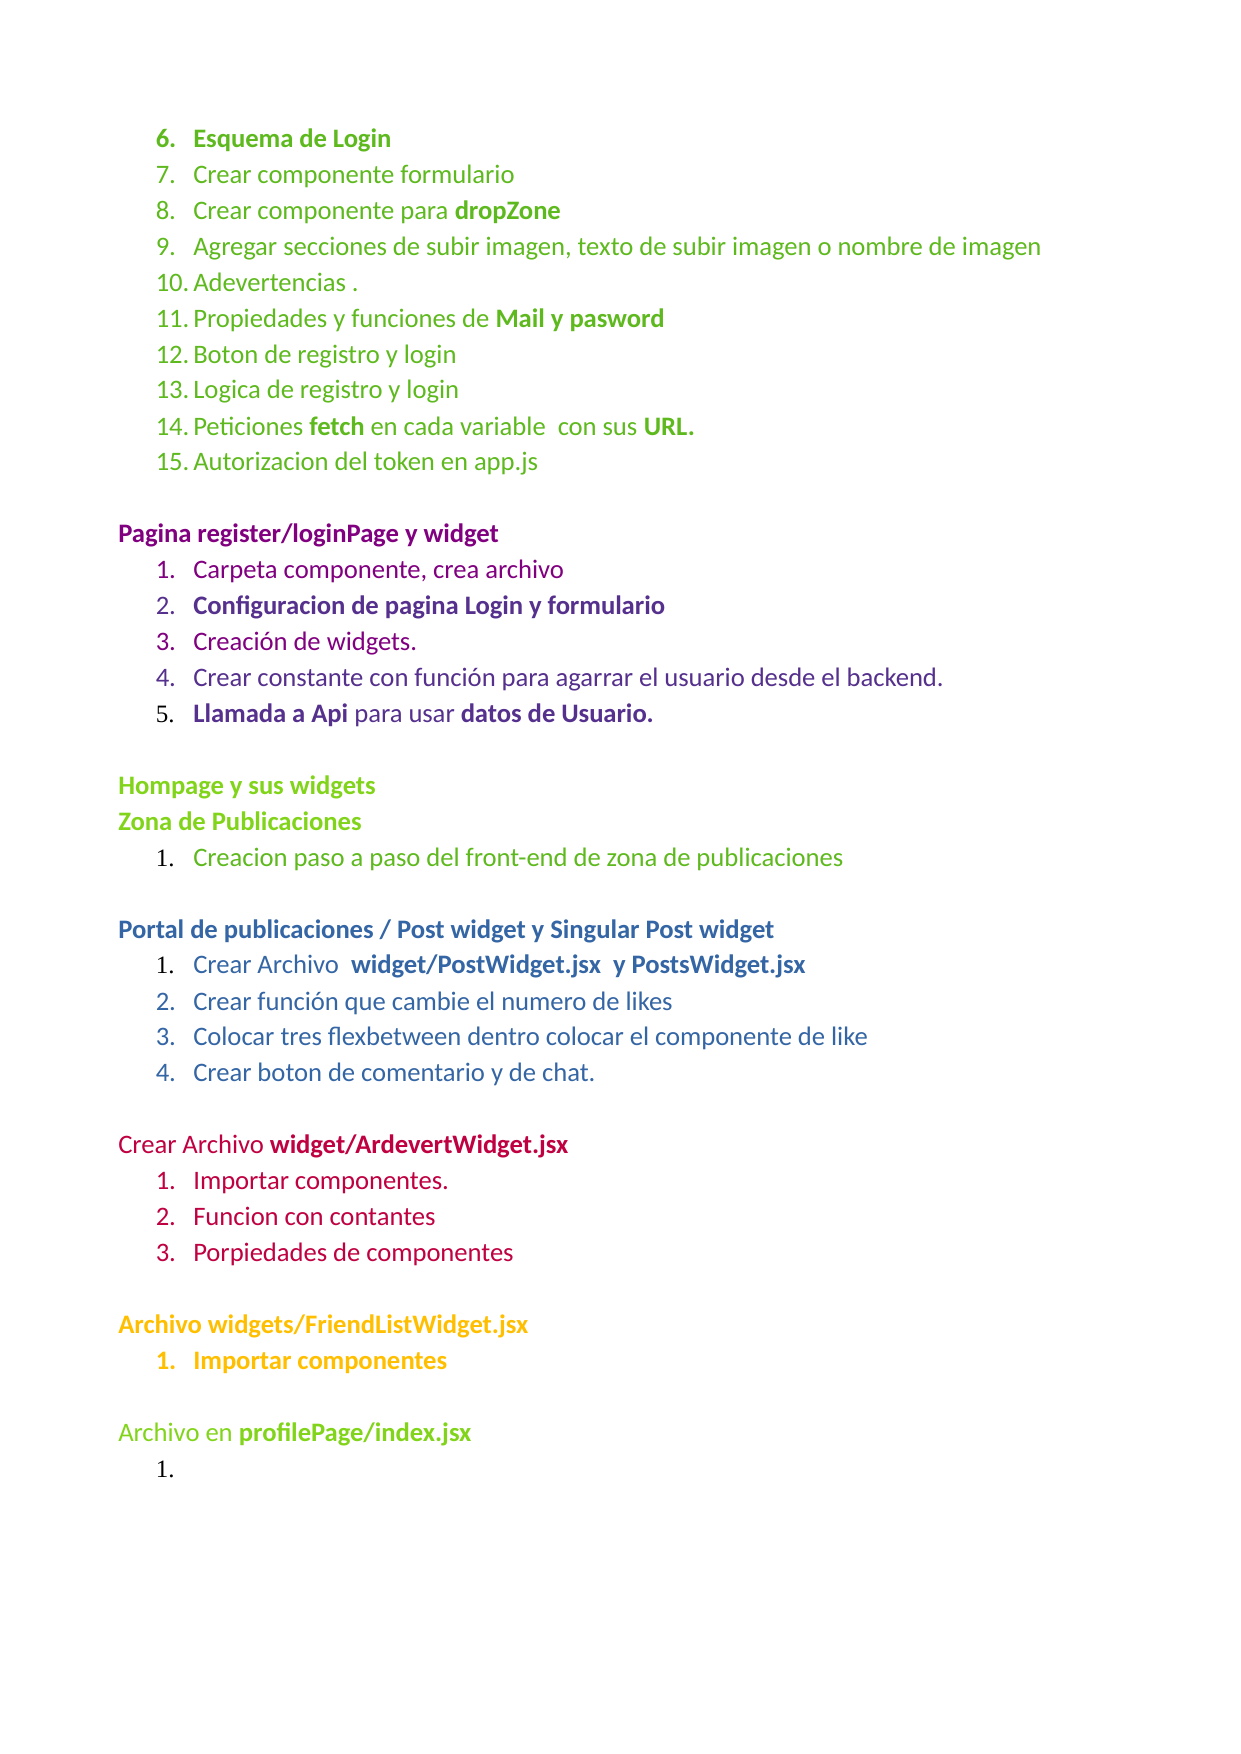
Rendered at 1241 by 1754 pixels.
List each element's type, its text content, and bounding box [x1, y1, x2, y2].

text Pagina register/loginPage y widget [118, 477, 1175, 549]
list Llamada a Api para usar datos de Usuario. [156, 693, 1175, 729]
text Crear Archivo widget/ArdevertWidget.jsx [118, 1124, 1175, 1160]
list Crear componente formulario [156, 154, 1175, 190]
list Colocar tres flexbetween dentro colocar el componente de like [156, 1017, 1175, 1052]
list Autorizacion del token en app.js [156, 442, 1175, 477]
list Agregar secciones de subir imagen, texto de subir imagen o nombre de imagen [156, 226, 1175, 262]
list Crear constante con función para agarrar el usuario desde el backend. [156, 657, 1175, 693]
list Peticiones fetch en cada variable con sus URL. [156, 406, 1175, 442]
list Crear componente para dropZone [156, 190, 1175, 226]
list Crear boton de comentario y de chat. [156, 1052, 1175, 1088]
list Creacion paso a paso del front-end de zona de publicaciones [156, 837, 1175, 909]
list Funcion con contantes [156, 1196, 1175, 1232]
list Crear función que cambie el numero de likes [156, 981, 1175, 1017]
text Archivo en profilePage/index.jsx [118, 1412, 1175, 1448]
list Configuracion de pagina Login y formulario [156, 585, 1175, 621]
list Propiedades y funciones de Mail y pasword [156, 298, 1175, 334]
list Crear Archivo widget/PostWidget.jsx y PostsWidget.jsx [156, 945, 1175, 981]
list Boton de registro y login [156, 334, 1175, 370]
text Portal de publicaciones / Post widget y Singular Post widget [118, 909, 1175, 945]
list Logica de registro y login [156, 370, 1175, 406]
list Importar componentes [156, 1340, 1175, 1376]
list Carpeta componente, crea archivo [156, 549, 1175, 585]
list Esquema de Login [156, 118, 1175, 154]
list Porpiedades de componentes [156, 1232, 1175, 1268]
list Adevertencias . [156, 262, 1175, 298]
text Archivo widgets/FriendListWidget.jsx [118, 1304, 1175, 1340]
list Creación de widgets. [156, 621, 1175, 657]
text Hompage y sus widgets Zona de Publicaciones [118, 765, 1175, 837]
list Importar componentes. [156, 1160, 1175, 1196]
